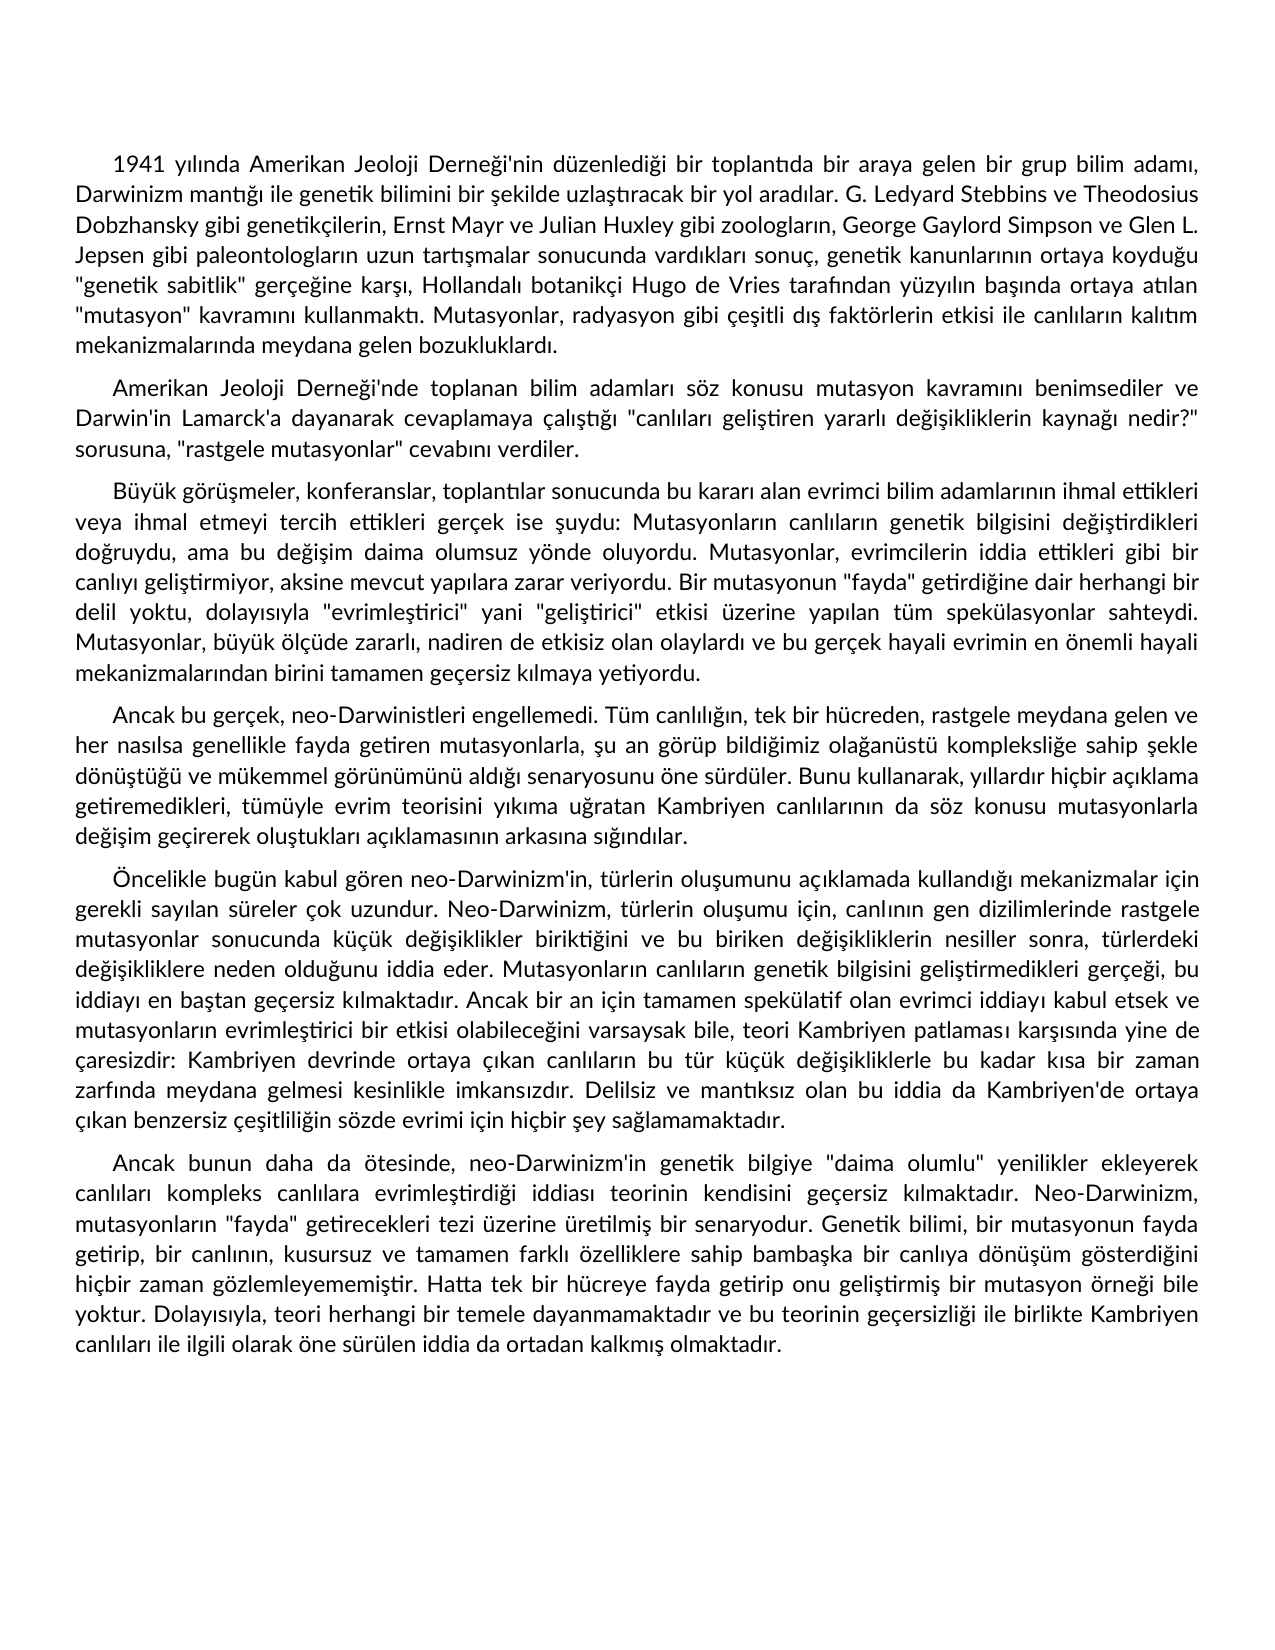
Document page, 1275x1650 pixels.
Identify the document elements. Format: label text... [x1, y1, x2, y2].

text Amerikan Jeoloji Derneği'nde toplanan bilim adamları söz konusu mutasyon kavramını benimsediler ve Darwin'in Lamarck'a dayanarak cevaplamaya çalıştığı "canlıları geliştiren yararlı değişikliklerin kaynağı nedir?" sorusuna, "rastgele mutasyonlar" cevabını verdiler. [75, 374, 1200, 462]
text Büyük görüşmeler, konferanslar, toplantılar sonucunda bu kararı alan evrimci bilim adamlarının ihmal ettikleri veya ihmal etmeyi tercih ettikleri gerçek ise şuydu: Mutasyonların canlıların genetik bilgisini değiştirdikleri doğruydu, ama bu değişim daima olumsuz yönde oluyordu. Mutasyonlar, evrimcilerin iddia ettikleri gibi bir canlıyı geliştirmiyor, aksine mevcut yapılara zarar veriyordu. Bir mutasyonun "fayda" getirdiğine dair herhangi bir delil yoktu, dolayısıyla "evrimleştirici" yani "geliştirici" etkisi üzerine yapılan tüm spekülasyonlar sahteydi. Mutasyonlar, büyük ölçüde zararlı, nadiren de etkisiz olan olaylardı ve bu gerçek hayali evrimin en önemli hayali mekanizmalarından birini tamamen geçersiz kılmaya yetiyordu. [75, 477, 1200, 686]
text Ancak bu gerçek, neo-Darwinistleri engellemedi. Tüm canlılığın, tek bir hücreden, rastgele meydana gelen ve her nasılsa genellikle fayda getiren mutasyonlarla, şu an görüp bildiğimiz olağanüstü kompleksliğe sahip şekle dönüştüğü ve mükemmel görünümünü aldığı senaryosunu öne sürdüler. Bunu kullanarak, yıllardır hiçbir açıklama getiremedikleri, tümüyle evrim teorisini yıkıma uğratan Kambriyen canlılarının da söz konusu mutasyonlarla değişim geçirerek oluştukları açıklamasının arkasına sığındılar. [75, 701, 1200, 849]
text Öncelikle bugün kabul gören neo-Darwinizm'in, türlerin oluşumunu açıklamada kullandığı mekanizmalar için gerekli sayılan süreler çok uzundur. Neo-Darwinizm, türlerin oluşumu için, canlının gen dizilimlerinde rastgele mutasyonlar sonucunda küçük değişiklikler biriktiğini ve bu biriken değişikliklerin nesiller sonra, türlerdeki değişikliklere neden olduğunu iddia eder. Mutasyonların canlıların genetik bilgisini geliştirmedikleri gerçeği, bu iddiayı en baştan geçersiz kılmaktadır. Ancak bir an için tamamen spekülatif olan evrimci iddiayı kabul etsek ve mutasyonların evrimleştirici bir etkisi olabileceğini varsaysak bile, teori Kambriyen patlaması karşısında yine de çaresizdir: Kambriyen devrinde ortaya çıkan canlıların bu tür küçük değişikliklerle bu kadar kısa bir zaman zarfında meydana gelmesi kesinlikle imkansızdır. Delilsiz ve mantıksız olan bu iddia da Kambriyen'de ortaya çıkan benzersiz çeşitliliğin sözde evrimi için hiçbir şey sağlamamaktadır. [75, 864, 1200, 1134]
text Ancak bunun daha da ötesinde, neo-Darwinizm'in genetik bilgiye "daima olumlu" yenilikler ekleyerek canlıları kompleks canlılara evrimleştirdiği iddiası teorinin kendisini geçersiz kılmaktadır. Neo-Darwinizm, mutasyonların "fayda" getirecekleri tezi üzerine üretilmiş bir senaryodur. Genetik bilimi, bir mutasyonun fayda getirip, bir canlının, kusursuz ve tamamen farklı özelliklere sahip bambaşka bir canlıya dönüşüm gösterdiğini hiçbir zaman gözlemleyememiştir. Hatta tek bir hücreye fayda getirip onu geliştirmiş bir mutasyon örneği bile yoktur. Dolayısıyla, teori herhangi bir temele dayanmamaktadır ve bu teorinin geçersizliği ile birlikte Kambriyen canlıları ile ilgili olarak öne sürülen iddia da ortadan kalkmış olmaktadır. [75, 1149, 1200, 1358]
text 1941 yılında Amerikan Jeoloji Derneği'nin düzenlediği bir toplantıda bir araya gelen bir grup bilim adamı, Darwinizm mantığı ile genetik bilimini bir şekilde uzlaştıracak bir yol aradılar. G. Ledyard Stebbins ve Theodosius Dobzhansky gibi genetikçilerin, Ernst Mayr ve Julian Huxley gibi zoologların, George Gaylord Simpson ve Glen L. Jepsen gibi paleontologların uzun tartışmalar sonucunda vardıkları sonuç, genetik kanunlarının ortaya koyduğu "genetik sabitlik" gerçeğine karşı, Hollandalı botanikçi Hugo de Vries tarafından yüzyılın başında ortaya atılan "mutasyon" kavramını kullanmaktı. Mutasyonlar, radyasyon gibi çeşitli dış faktörlerin etkisi ile canlıların kalıtım mekanizmalarında meydana gelen bozukluklardı. [75, 150, 1200, 359]
